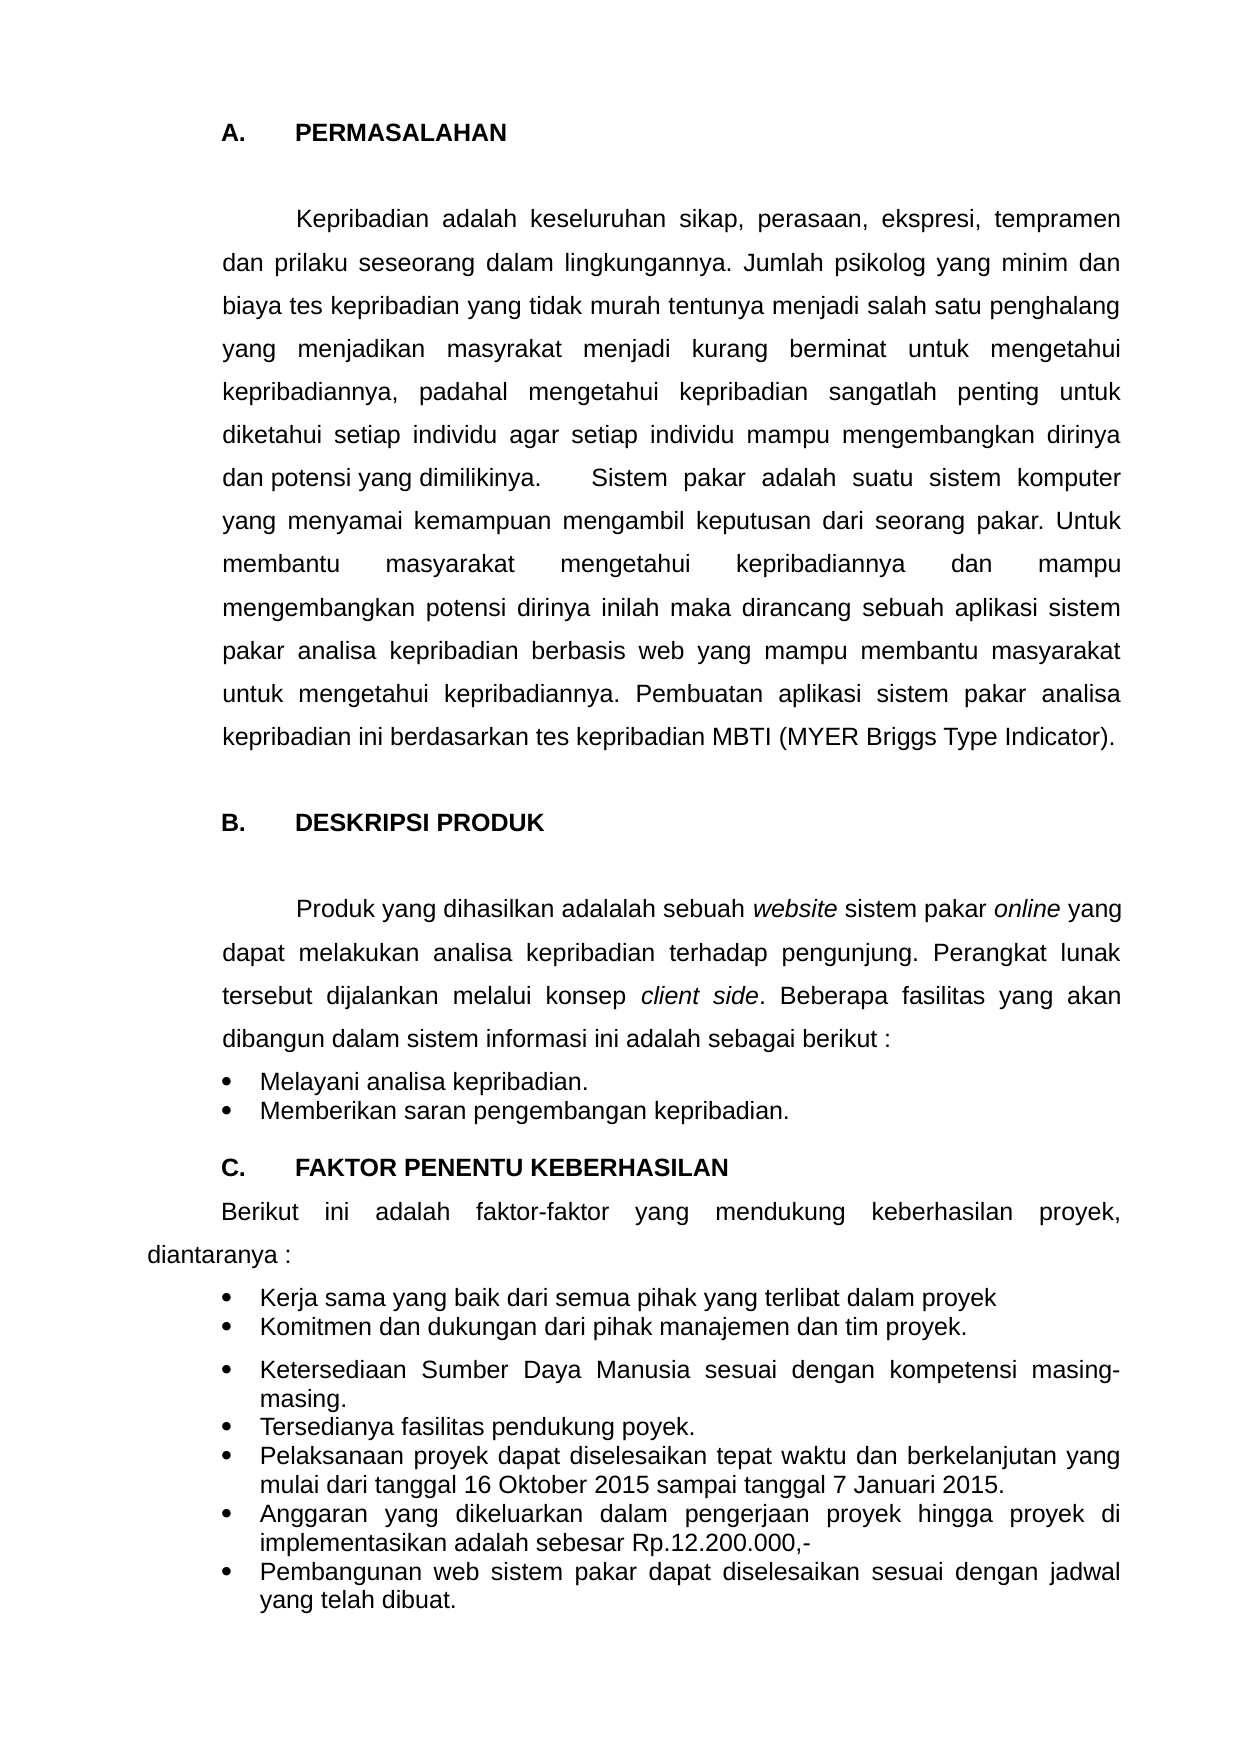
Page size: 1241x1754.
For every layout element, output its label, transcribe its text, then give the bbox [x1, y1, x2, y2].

list Anggaran yang dikeluarkan dalam pengerjaan proyek hingga proyek di implementasikan adalah sebesar Rp.12.200.000,- [222, 1499, 1122, 1556]
list Pembangunan web sistem pakar dapat diselesaikan sesuai dengan jadwal yang telah dibuat. [222, 1556, 1122, 1614]
list Ketersediaan Sumber Daya Manusia sesuai dengan kompetensi masing-masing. [222, 1355, 1122, 1412]
list Kerja sama yang baik dari semua pihak yang terlibat dalam proyek [222, 1283, 1122, 1312]
list Melayani analisa kepribadian. [222, 1067, 1122, 1096]
text Produk yang dihasilkan adalalah sebuah website sistem pakar online yang dapat melakukan analisa kepribadian terhadap pengunjung. Perangkat lunak tersebut dijalankan melalui konsep client side. Beberapa fasilitas yang akan dibangun dalam sistem informasi ini adalah sebagai berikut : [222, 894, 1122, 1052]
text B. DESKRIPSI PRODUK [147, 808, 1122, 837]
list Memberikan saran pengembangan kepribadian. [222, 1096, 1122, 1124]
text Berikut ini adalah faktor-faktor yang mendukung keberhasilan proyek, diantaranya : [147, 1196, 1122, 1268]
list Tersedianya fasilitas pendukung poyek. [222, 1412, 1122, 1441]
list Komitmen dan dukungan dari pihak manajemen dan tim proyek. [222, 1312, 1122, 1340]
text C. FAKTOR PENENTU KEBERHASILAN [147, 1153, 1122, 1182]
text A. PERMASALAHAN [147, 118, 1122, 147]
text Kepribadian adalah keseluruhan sikap, perasaan, ekspresi, tempramen dan prilaku seseorang dalam lingkungannya. Jumlah psikolog yang minim dan biaya tes kepribadian yang tidak murah tentunya menjadi salah satu penghalang yang menjadikan masyrakat menjadi kurang berminat untuk mengetahui kepribadiannya, padahal mengetahui kepribadian sangatlah penting untuk diketahui setiap individu agar setiap individu mampu mengembangkan dirinya dan potensi yang dimilikinya. Sistem pakar adalah suatu sistem komputer yang menyamai kemampuan mengambil keputusan dari seorang pakar. Untuk membantu masyarakat mengetahui kepribadiannya dan mampu mengembangkan potensi dirinya inilah maka dirancang sebuah aplikasi sistem pakar analisa kepribadian berbasis web yang mampu membantu masyarakat untuk mengetahui kepribadiannya. Pembuatan aplikasi sistem pakar analisa kepribadian ini berdasarkan tes kepribadian MBTI (MYER Briggs Type Indicator). [222, 204, 1122, 751]
list Pelaksanaan proyek dapat diselesaikan tepat waktu dan berkelanjutan yang mulai dari tanggal 16 Oktober 2015 sampai tanggal 7 Januari 2015. [222, 1441, 1122, 1499]
